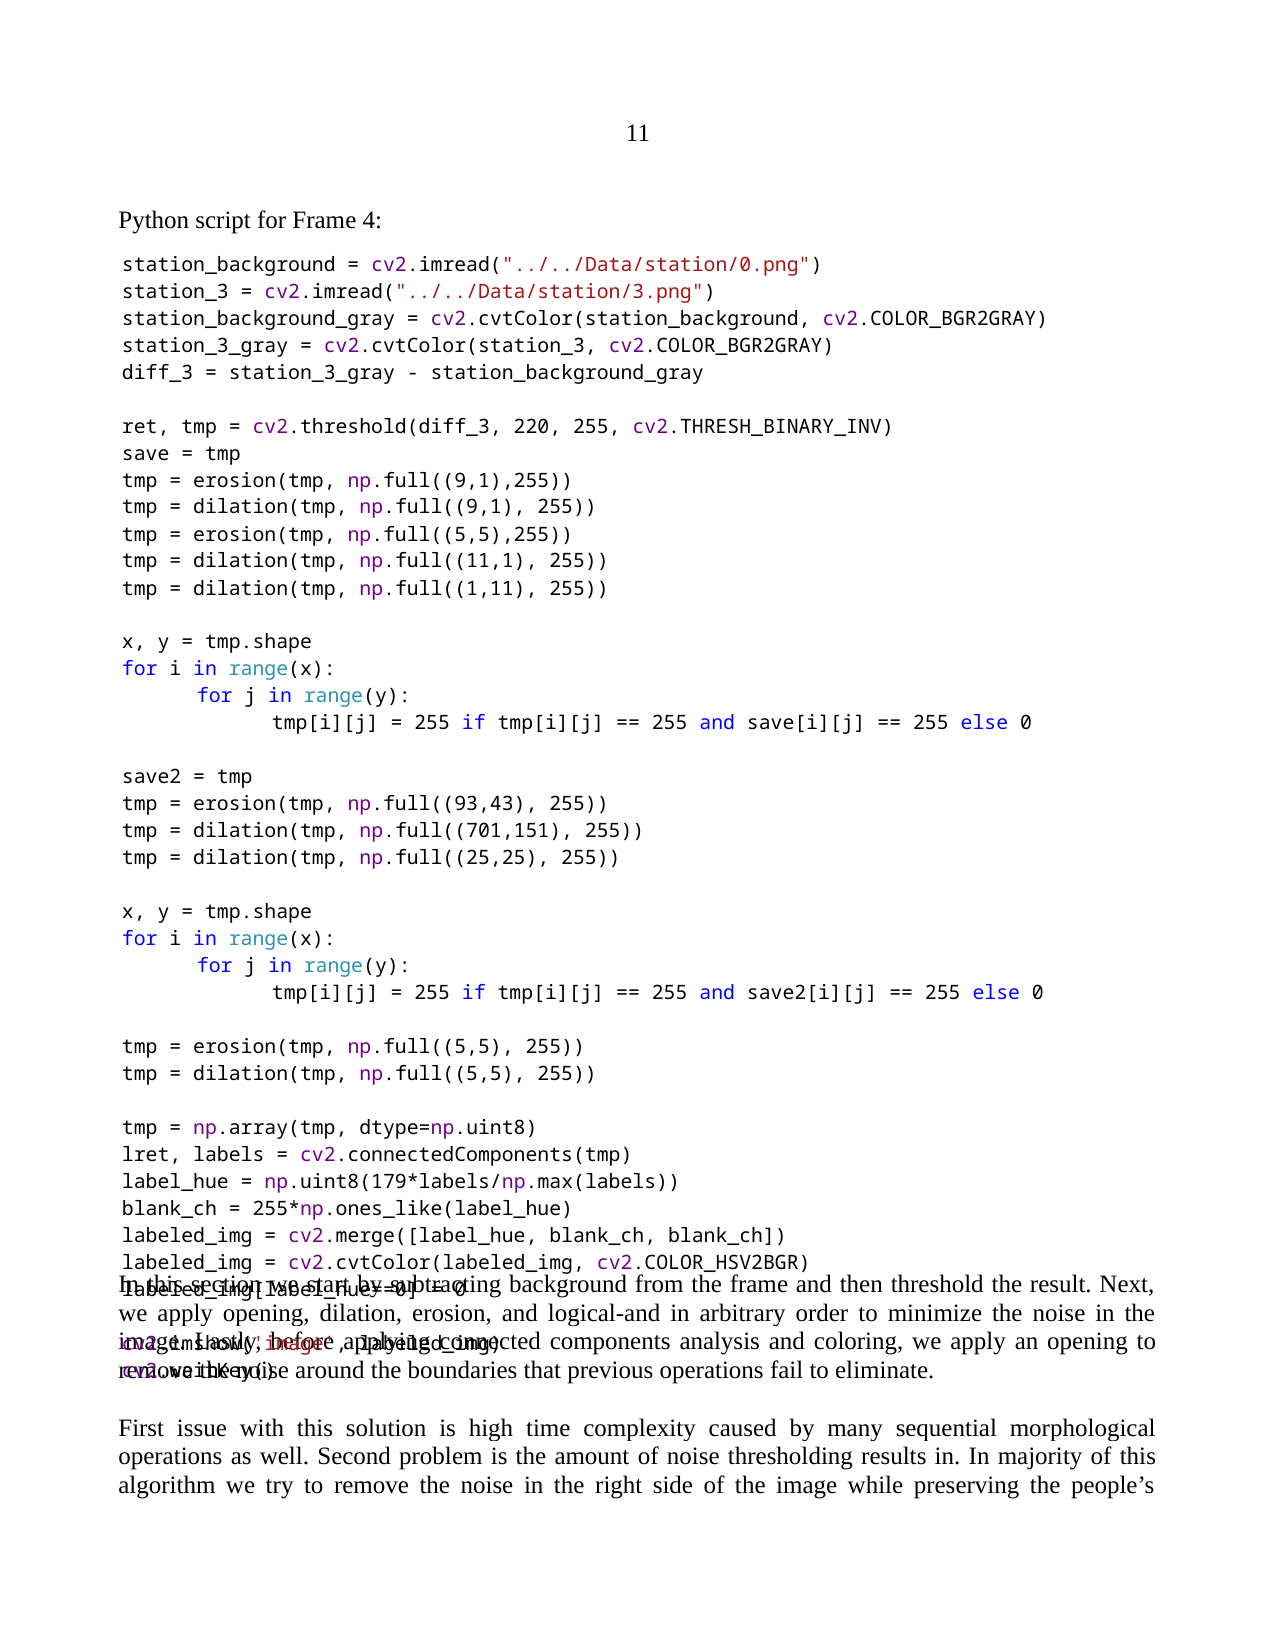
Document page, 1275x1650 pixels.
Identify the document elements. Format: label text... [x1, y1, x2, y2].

text In this section we start by subtracting background from the frame and then threshold the result. Next, we apply opening, dilation, erosion, and logical-and in arbitrary order to minimize the noise in the image. Lastly, before applying connected components analysis and coloring, we apply an opening to remove the noise around the boundaries that previous operations fail to eliminate. [118, 1269, 1157, 1384]
text Python script for Frame 4: [118, 205, 1157, 234]
text First issue with this solution is high time complexity caused by many sequential morphological operations as well. Second problem is the amount of noise thresholding results in. In majority of this algorithm we try to remove the noise in the right side of the image while preserving the people’s [118, 1413, 1157, 1499]
